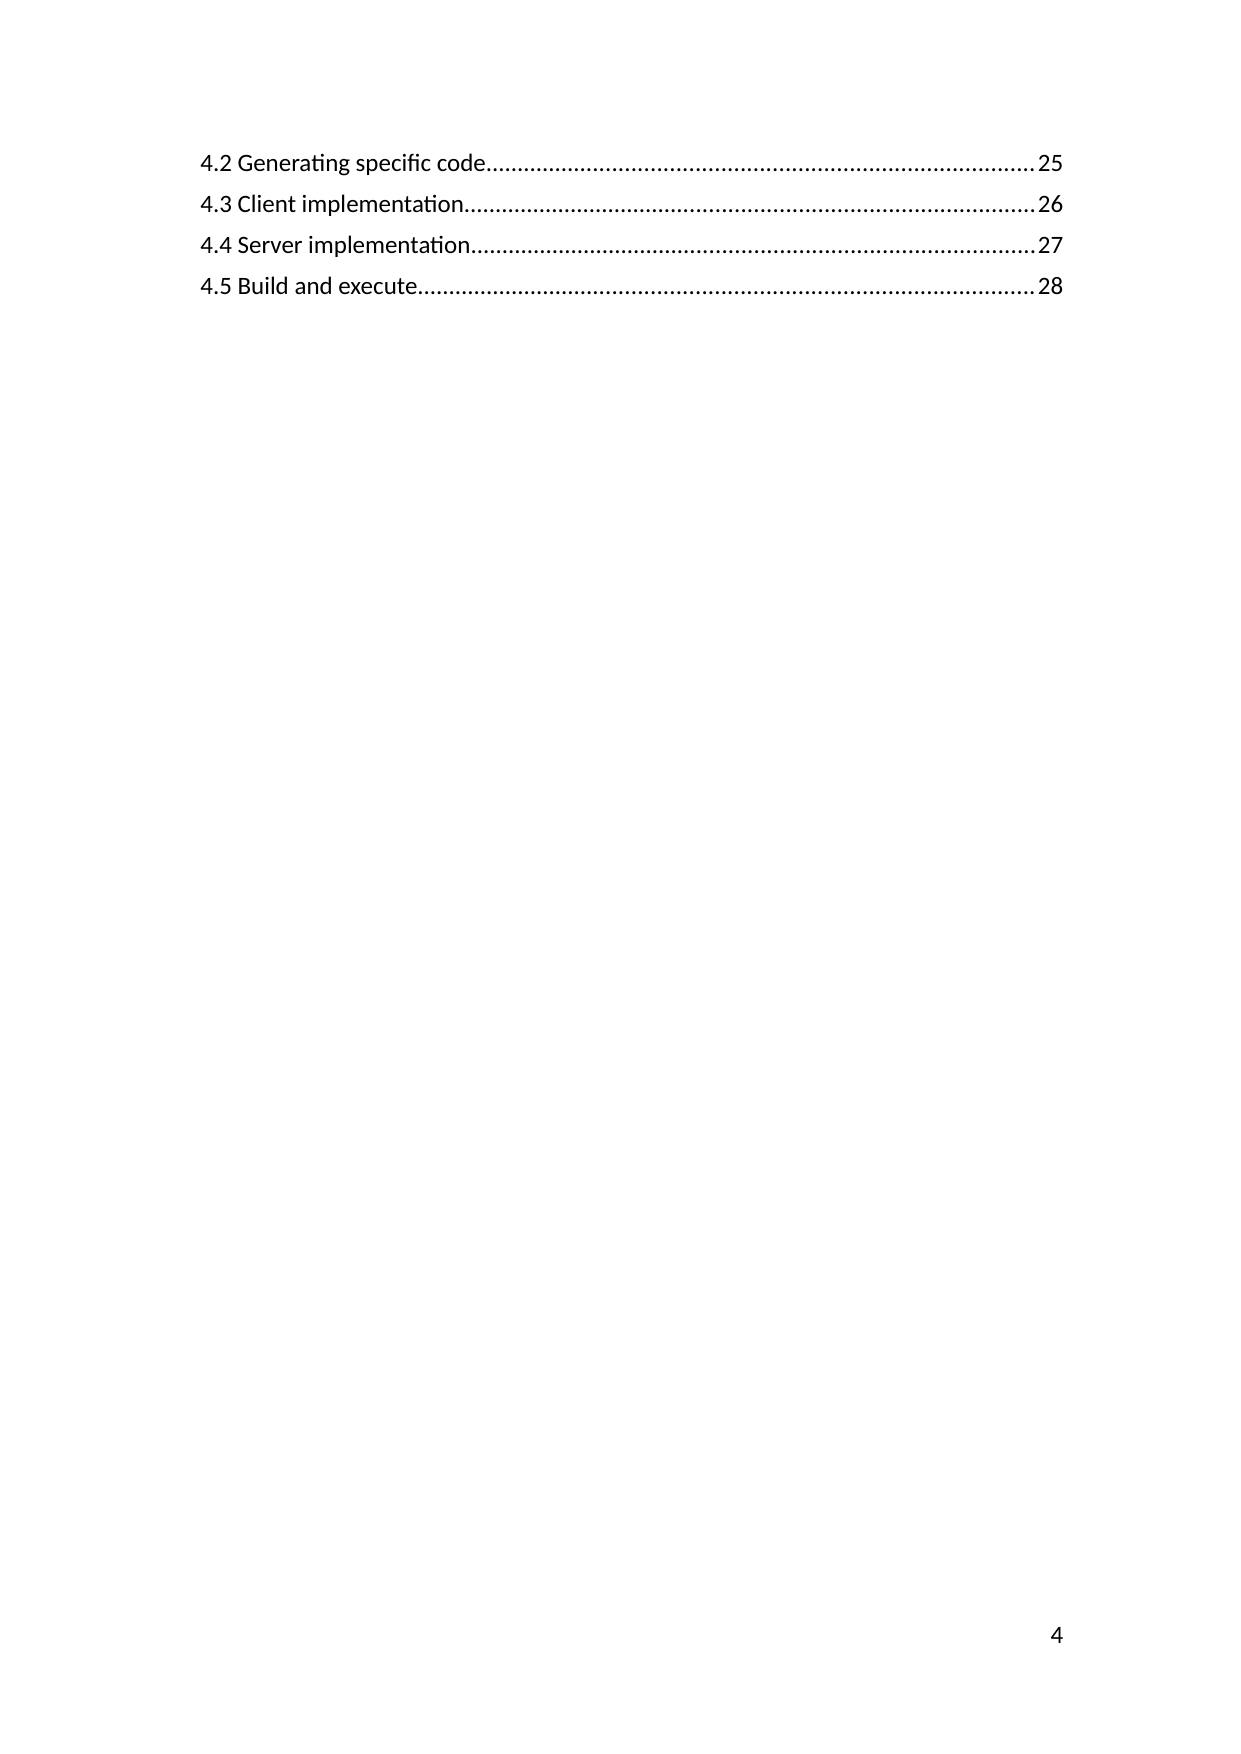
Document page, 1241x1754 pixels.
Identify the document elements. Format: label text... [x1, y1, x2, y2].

text 4.5 Build and execute 28 [200, 270, 1063, 301]
text 4.2 Generating specific code 25 [200, 148, 1063, 178]
text 4.3 Client implementation 26 [200, 188, 1063, 219]
text 4.4 Server implementation 27 [200, 229, 1063, 260]
